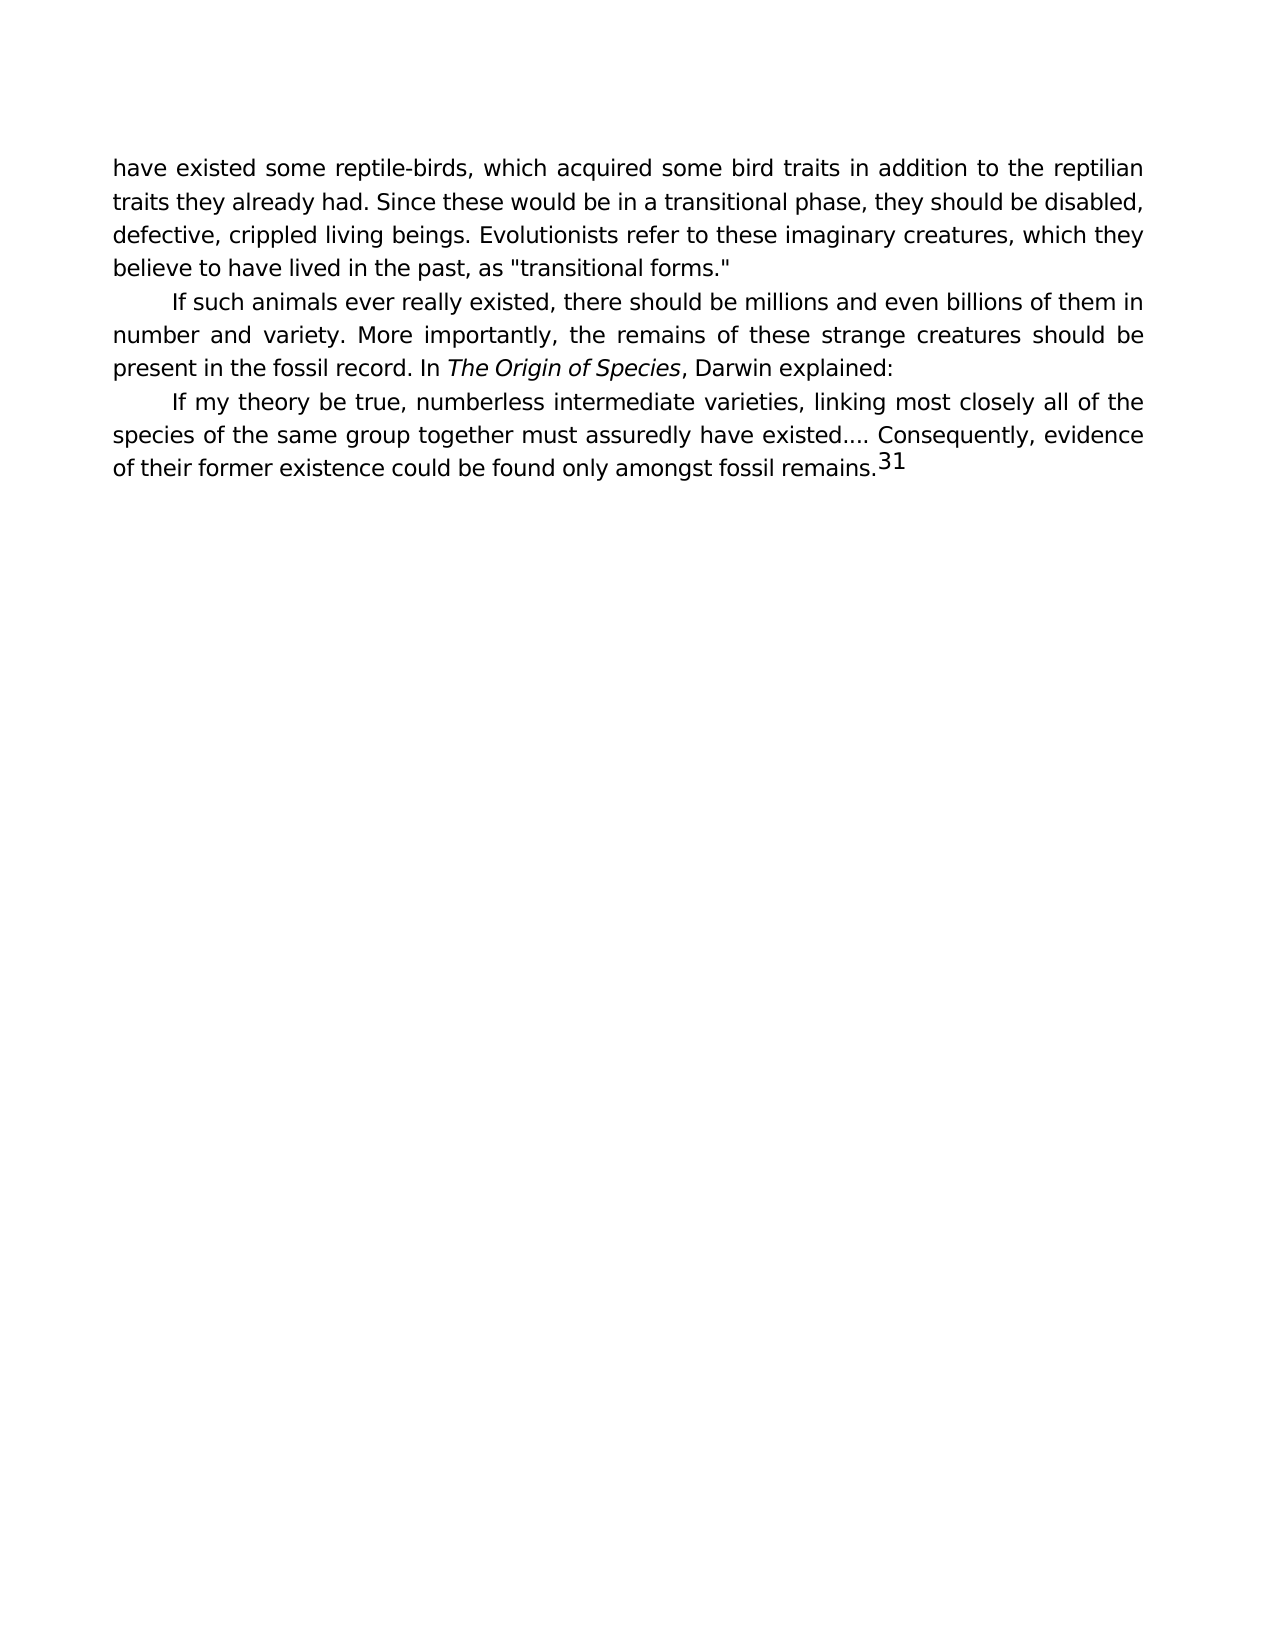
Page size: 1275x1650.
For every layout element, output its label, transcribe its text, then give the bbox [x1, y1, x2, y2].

text If my theory be true, numberless intermediate varieties, linking most closely all of the species of the same group together must assuredly have existed.... Consequently, evidence of their former existence could be found only amongst fossil remains.31 [112, 383, 1145, 483]
text have existed some reptile-birds, which acquired some bird traits in addition to the reptilian traits they already had. Since these would be in a transitional phase, they should be disabled, defective, crippled living beings. Evolutionists refer to these imaginary creatures, which they believe to have lived in the past, as "transitional forms." [112, 150, 1145, 283]
text If such animals ever really existed, there should be millions and even billions of them in number and variety. More importantly, the remains of these strange creatures should be present in the fossil record. In The Origin of Species, Darwin explained: [112, 283, 1145, 383]
